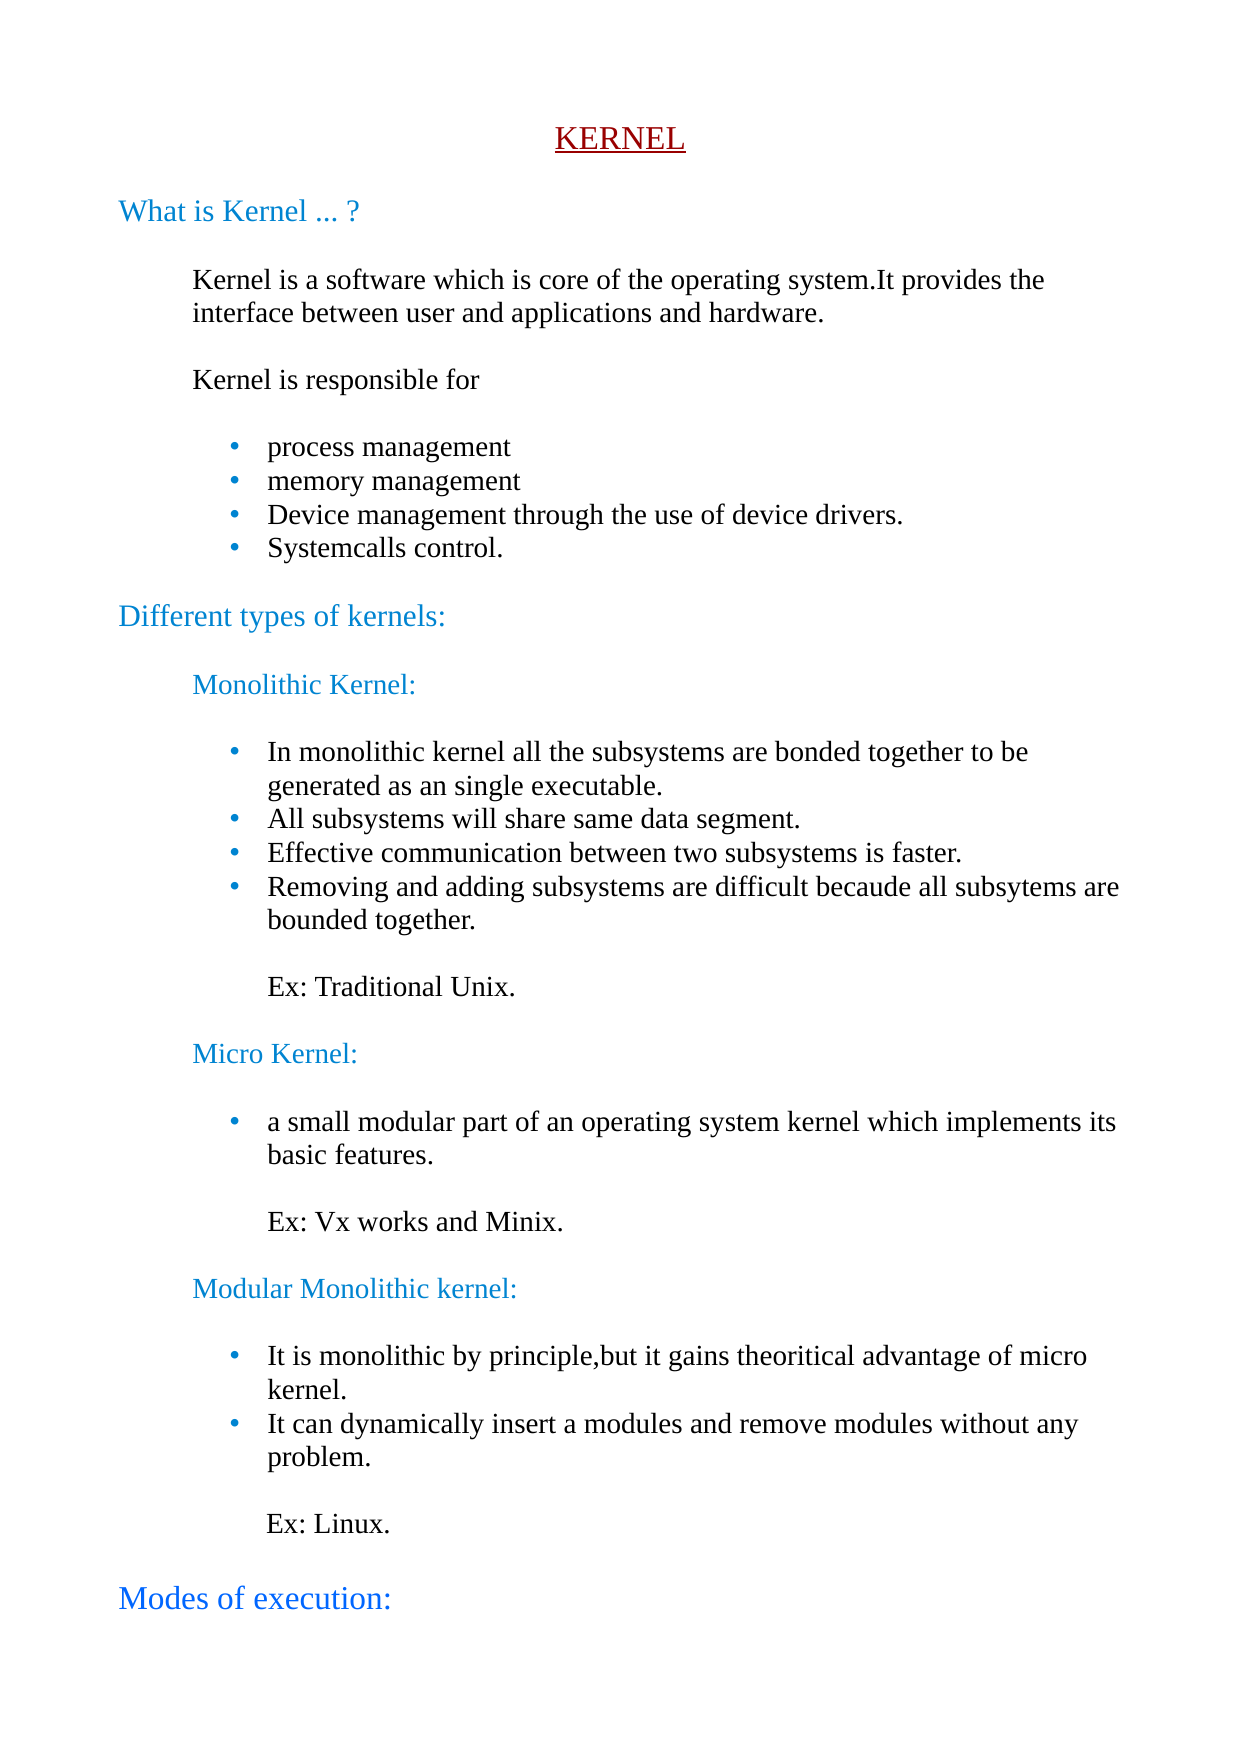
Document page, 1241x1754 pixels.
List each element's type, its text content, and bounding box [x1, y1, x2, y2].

list In monolithic kernel all the subsystems are bonded together to be generated as an single executable. [229, 734, 1122, 801]
text KERNEL [118, 118, 1122, 156]
text Modes of execution: [118, 1578, 1122, 1617]
text What is Kernel ... ? [118, 192, 1122, 228]
list It is monolithic by principle,but it gains theoritical advantage of micro kernel. [229, 1338, 1122, 1406]
text Kernel is responsible for [118, 362, 1122, 396]
text Kernel is a software which is core of the operating system.It provides the interface between user and applications and hardware. [118, 262, 1122, 329]
list Effective communication between two subsystems is faster. [229, 835, 1122, 869]
text Micro Kernel: [118, 1037, 1122, 1070]
list Systemcalls control. [229, 531, 1122, 564]
list All subsystems will share same data segment. [229, 801, 1122, 835]
list memory management [229, 463, 1122, 497]
text Monolithic Kernel: [118, 667, 1122, 701]
list Removing and adding subsystems are difficult becaude all subsytems are bounded together. [229, 869, 1122, 936]
list a small modular part of an operating system kernel which implements its basic features. [229, 1104, 1122, 1171]
list Ex: Traditional Unix. [229, 969, 1122, 1003]
text Modular Monolithic kernel: [118, 1271, 1122, 1305]
list It can dynamically insert a modules and remove modules without any problem. [229, 1406, 1122, 1473]
text Different types of kernels: [118, 598, 1122, 634]
list Ex: Vx works and Minix. [229, 1204, 1122, 1238]
list process management [229, 429, 1122, 463]
list Device management through the use of device drivers. [229, 497, 1122, 531]
text Ex: Linux. [118, 1506, 1122, 1540]
